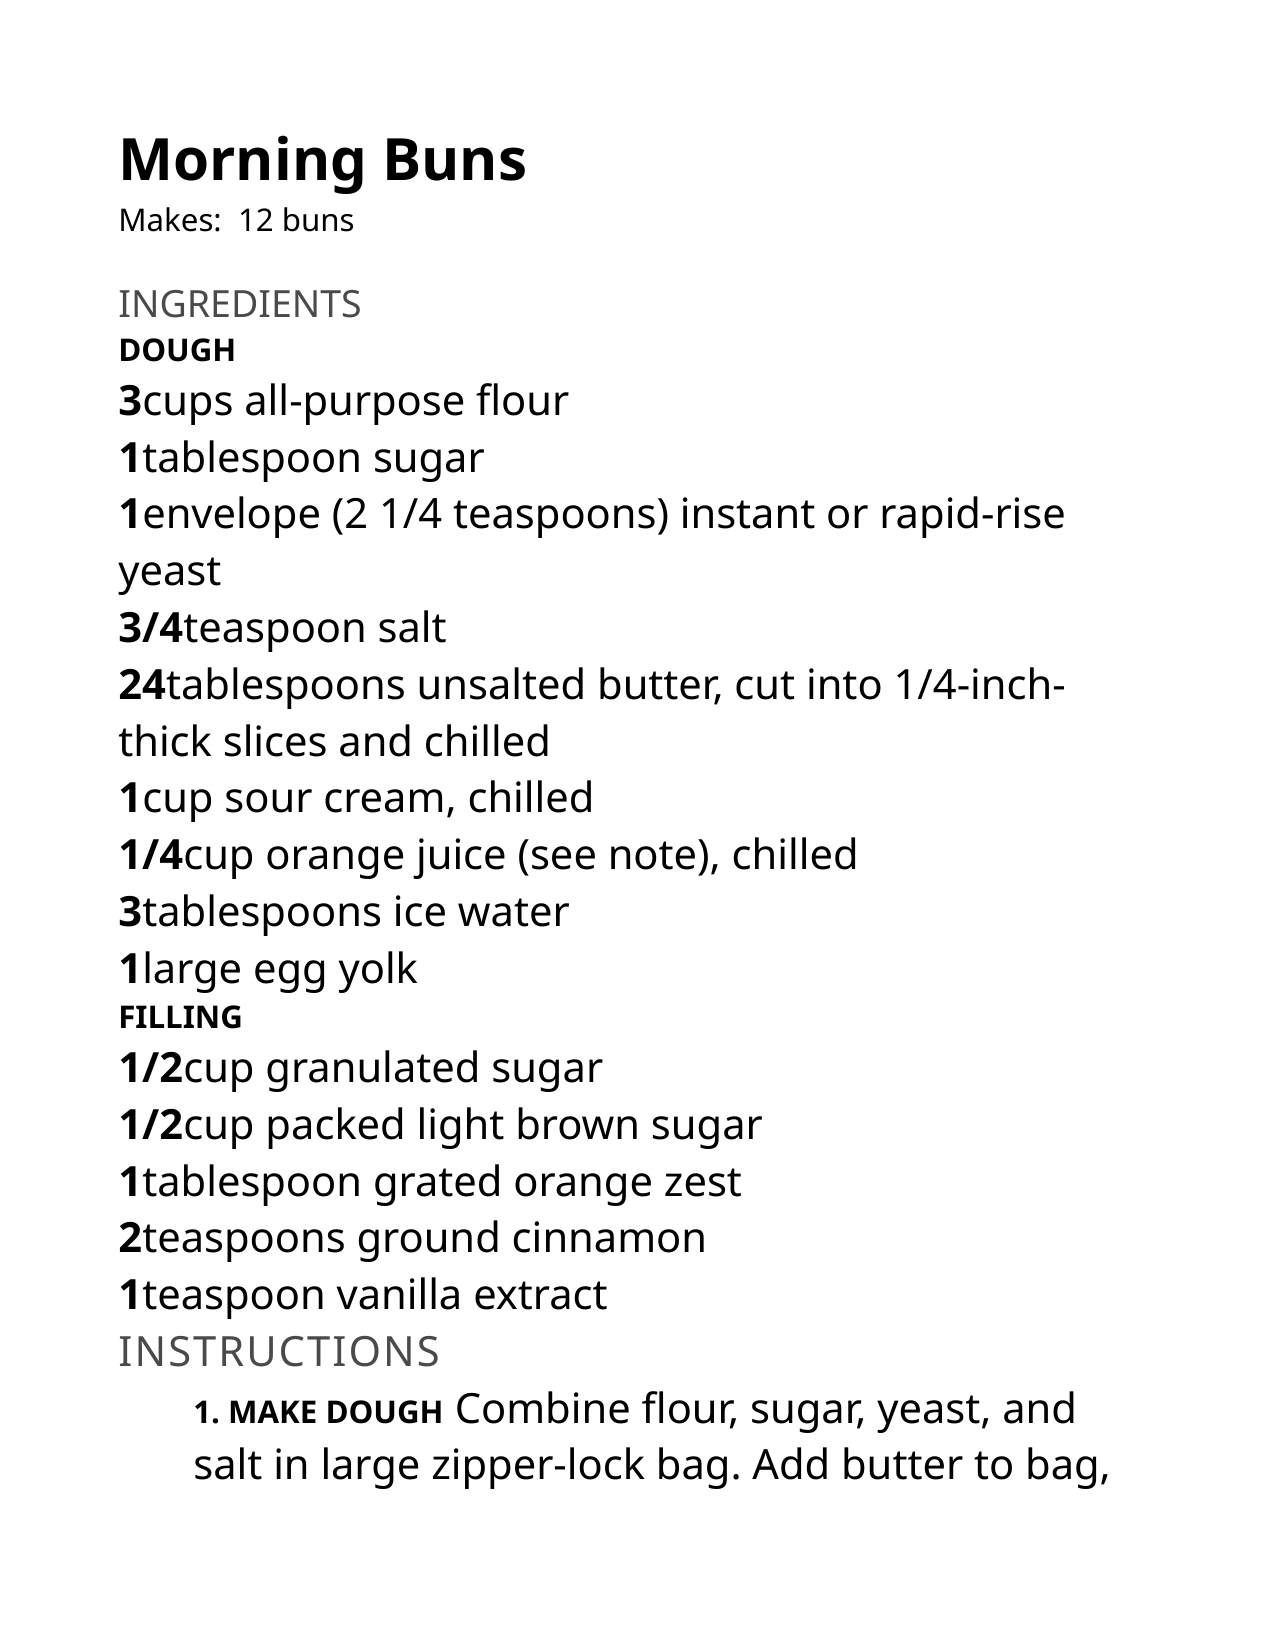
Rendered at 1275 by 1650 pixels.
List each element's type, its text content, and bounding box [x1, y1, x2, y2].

text 1/2 cup granulated sugar [118, 1038, 1157, 1094]
text 1. MAKE DOUGH Combine flour, sugar, yeast, and salt in large zipper-lock bag. Add butter to bag, [118, 1378, 1157, 1492]
text 3/4 teaspoon salt [118, 598, 1157, 654]
text DOUGH [118, 328, 1157, 371]
text Makes: 12 buns [118, 198, 1157, 240]
text 24 tablespoons unsalted butter, cut into 1/4-inch-thick slices and chilled [118, 654, 1157, 768]
text Morning Buns [118, 118, 1157, 198]
text 1 teaspoon vanilla extract [118, 1265, 1157, 1322]
text 1 tablespoon sugar [118, 427, 1157, 484]
text 1 large egg yolk [118, 938, 1157, 995]
text 1/2 cup packed light brown sugar [118, 1094, 1157, 1151]
text 1 envelope (2 1/4 teaspoons) instant or rapid-rise yeast [118, 484, 1157, 598]
text 3 cups all-purpose flour [118, 371, 1157, 427]
text 1 cup sour cream, chilled [118, 768, 1157, 825]
text 1 tablespoon grated orange zest [118, 1151, 1157, 1208]
text FILLING [118, 995, 1157, 1038]
text 1/4 cup orange juice (see note), chilled [118, 825, 1157, 882]
text INGREDIENTS [118, 277, 1157, 328]
text 2 teaspoons ground cinnamon [118, 1208, 1157, 1265]
text 3 tablespoons ice water [118, 882, 1157, 938]
text INSTRUCTIONS [118, 1322, 1157, 1378]
